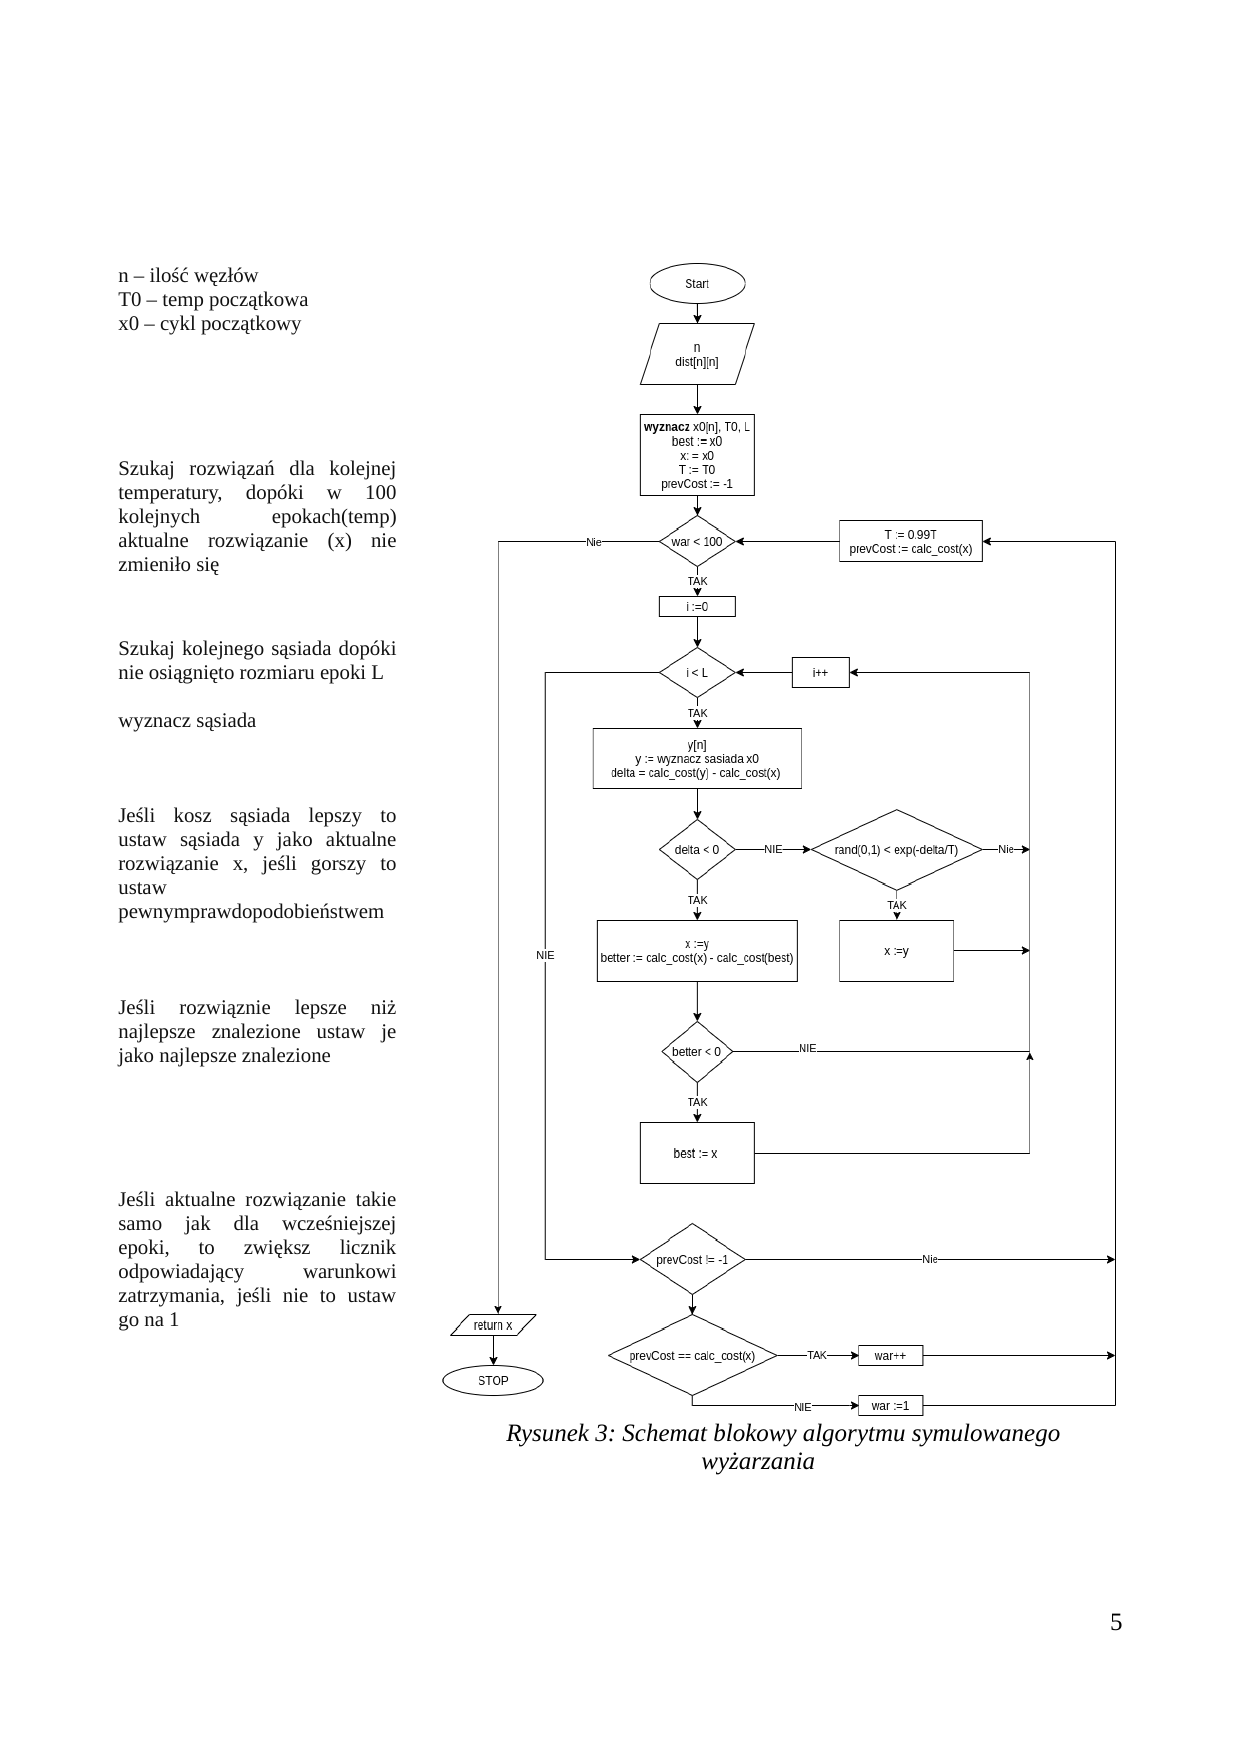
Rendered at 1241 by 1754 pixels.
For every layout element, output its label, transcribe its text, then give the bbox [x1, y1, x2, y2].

text Jeśli kosz sąsiada lepszy to ustaw sąsiada y jako aktualne rozwiązanie x, jeśli gorszy to ustaw pewnymprawdopodobieństwem [118, 803, 397, 923]
text Rysunek 3: Schemat blokowy algorytmu symulowanego wyżarzania [397, 276, 1122, 1475]
picture [442, 263, 1124, 1418]
text x0 – cykl początkowy [118, 311, 397, 335]
text Szukaj kolejnego sąsiada dopóki nie osiągnięto rozmiaru epoki L [118, 636, 397, 684]
text n – ilość węzłów [118, 263, 442, 287]
text Szukaj rozwiązań dla kolejnej temperatury, dopóki w 100 kolejnych epokach(temp) aktualne rozwiązanie (x) nie zmieniło się [118, 456, 397, 576]
text [397, 1475, 1122, 1489]
text Jeśli rozwiąznie lepsze niż najlepsze znalezione ustaw je jako najlepsze znalezione [118, 995, 397, 1067]
text Jeśli aktualne rozwiązanie takie samo jak dla wcześniejszej epoki, to zwiększ licznik odpowiadający warunkowi zatrzymania, jeśli nie to ustaw go na 1 [118, 1187, 397, 1331]
text wyznacz sąsiada [118, 707, 397, 732]
text T0 – temp początkowa [118, 287, 397, 311]
